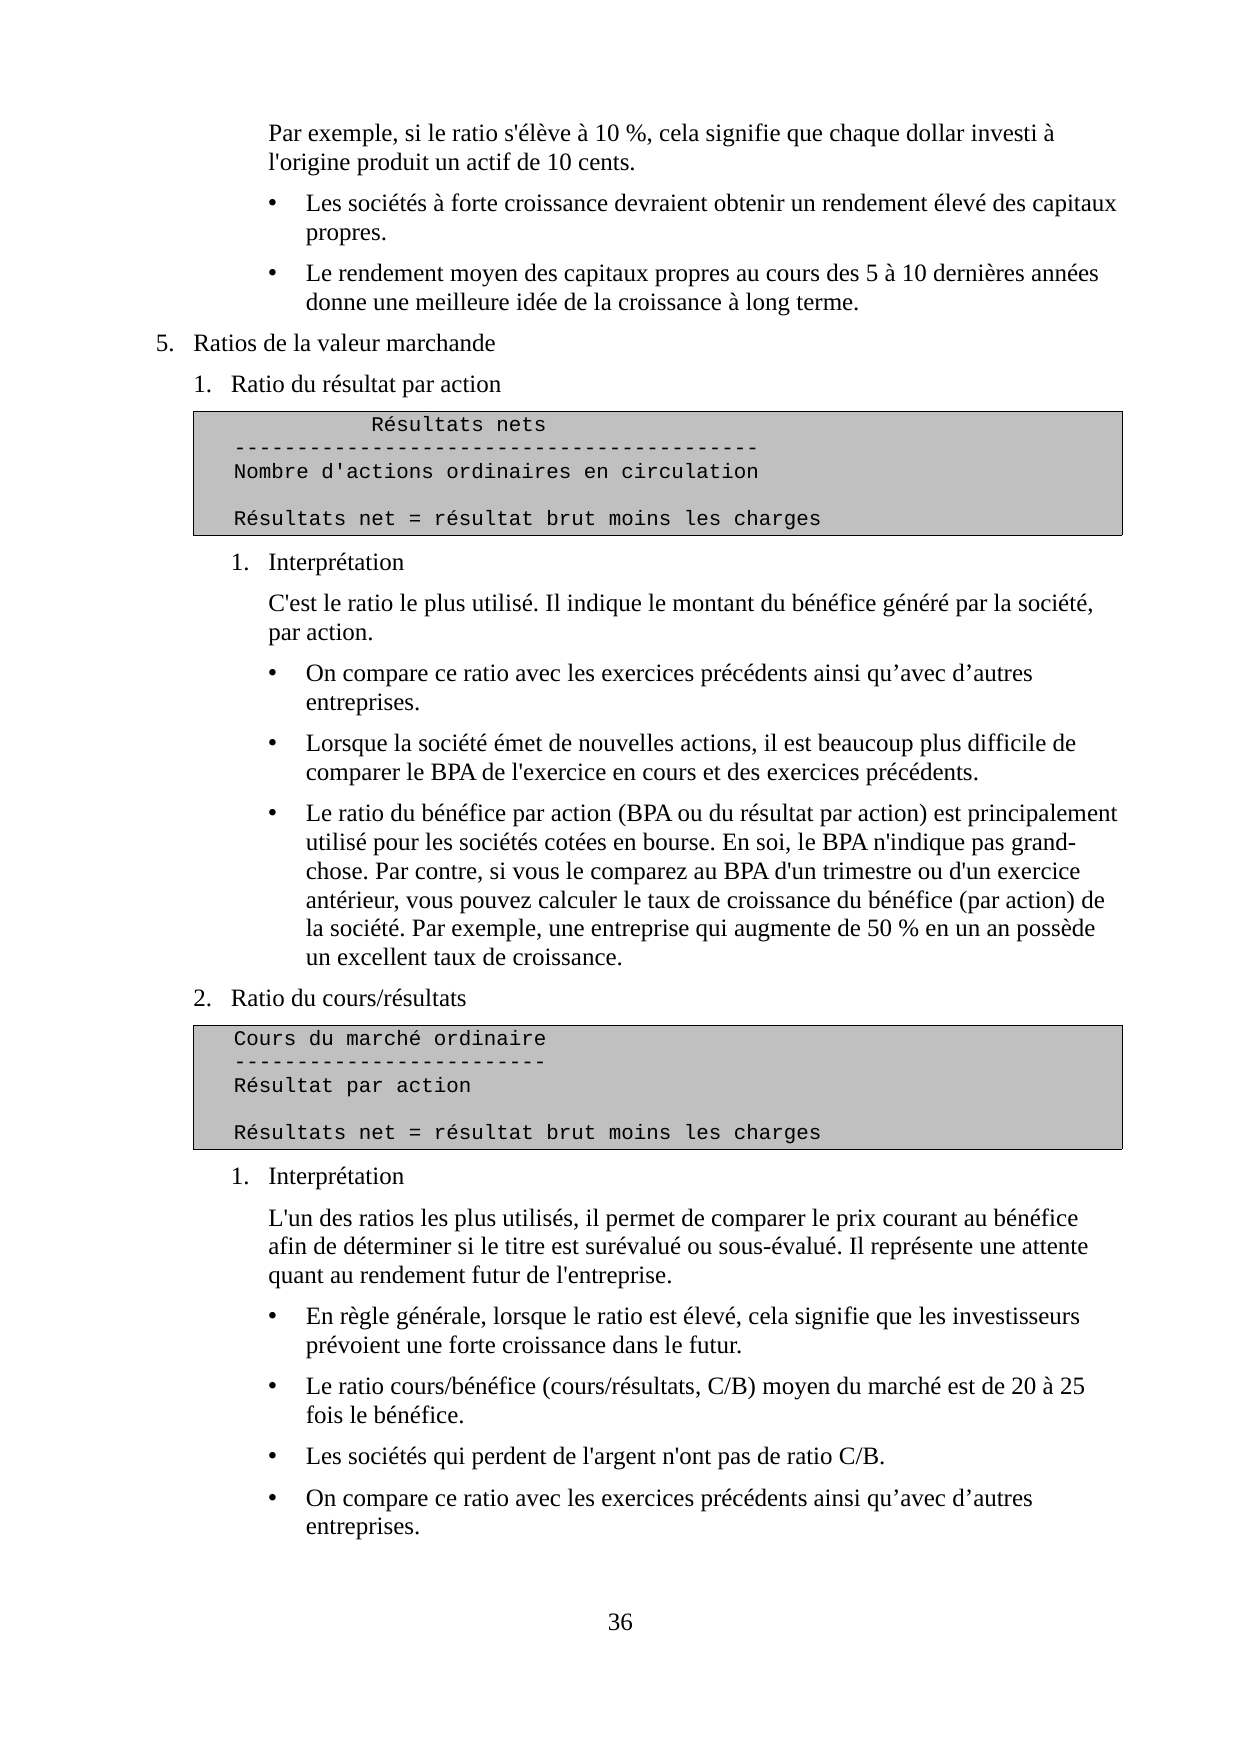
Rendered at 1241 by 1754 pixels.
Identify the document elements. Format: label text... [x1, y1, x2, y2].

list Le ratio du bénéfice par action (BPA ou du résultat par action) est principalement utilisé pour les sociétés cotées en bourse. En soi, le BPA n'indique pas grand-chose. Par contre, si vous le comparez au BPA d'un trimestre ou d'un exercice antérieur, vous pouvez calculer le taux de croissance du bénéfice (par action) de la société. Par exemple, une entreprise qui augmente de 50 % en un an possède un excellent taux de croissance. [268, 798, 1122, 971]
list Les sociétés qui perdent de l'argent n'ont pas de ratio C/B. [268, 1441, 1122, 1470]
list On compare ce ratio avec les exercices précédents ainsi qu’avec d’autres entreprises. [268, 1483, 1122, 1540]
list Nombre d'actions ordinaires en circulation [194, 458, 1122, 482]
list ------------------------------------------ [194, 434, 1122, 458]
list Résultats net = résultat brut moins les charges [194, 1119, 1122, 1149]
list On compare ce ratio avec les exercices précédents ainsi qu’avec d’autres entreprises. [268, 658, 1122, 716]
list Le ratio cours/bénéfice (cours/résultats, C/B) moyen du marché est de 20 à 25 fois le bénéfice. [268, 1371, 1122, 1429]
list Par exemple, si le ratio s'élève à 10 %, cela signifie que chaque dollar investi à l'origine produit un actif de 10 cents. [231, 118, 1122, 176]
list Cours du marché ordinaire [194, 1026, 1122, 1048]
list Résultat par action [194, 1072, 1122, 1096]
list En règle générale, lorsque le ratio est élevé, cela signifie que les investisseurs prévoient une forte croissance dans le futur. [268, 1301, 1122, 1359]
list Ratio du résultat par action [193, 369, 1122, 398]
list Ratios de la valeur marchande [156, 328, 1122, 357]
list Lorsque la société émet de nouvelles actions, il est beaucoup plus difficile de comparer le BPA de l'exercice en cours et des exercices précédents. [268, 728, 1122, 786]
list Interprétation [231, 547, 1122, 576]
list Les sociétés à forte croissance devraient obtenir un rendement élevé des capitaux propres. [268, 188, 1122, 246]
list Résultats nets [194, 412, 1122, 434]
list Résultats net = résultat brut moins les charges [194, 505, 1122, 535]
list Le rendement moyen des capitaux propres au cours des 5 à 10 dernières années donne une meilleure idée de la croissance à long terme. [268, 258, 1122, 316]
list L'un des ratios les plus utilisés, il permet de comparer le prix courant au bénéfice afin de déterminer si le titre est surévalué ou sous-évalué. Il représente une attente quant au rendement futur de l'entreprise. [231, 1203, 1122, 1289]
list Interprétation [231, 1161, 1122, 1190]
list ------------------------- [194, 1048, 1122, 1072]
list C'est le ratio le plus utilisé. Il indique le montant du bénéfice généré par la société, par action. [231, 588, 1122, 646]
list Ratio du cours/résultats [193, 983, 1122, 1012]
